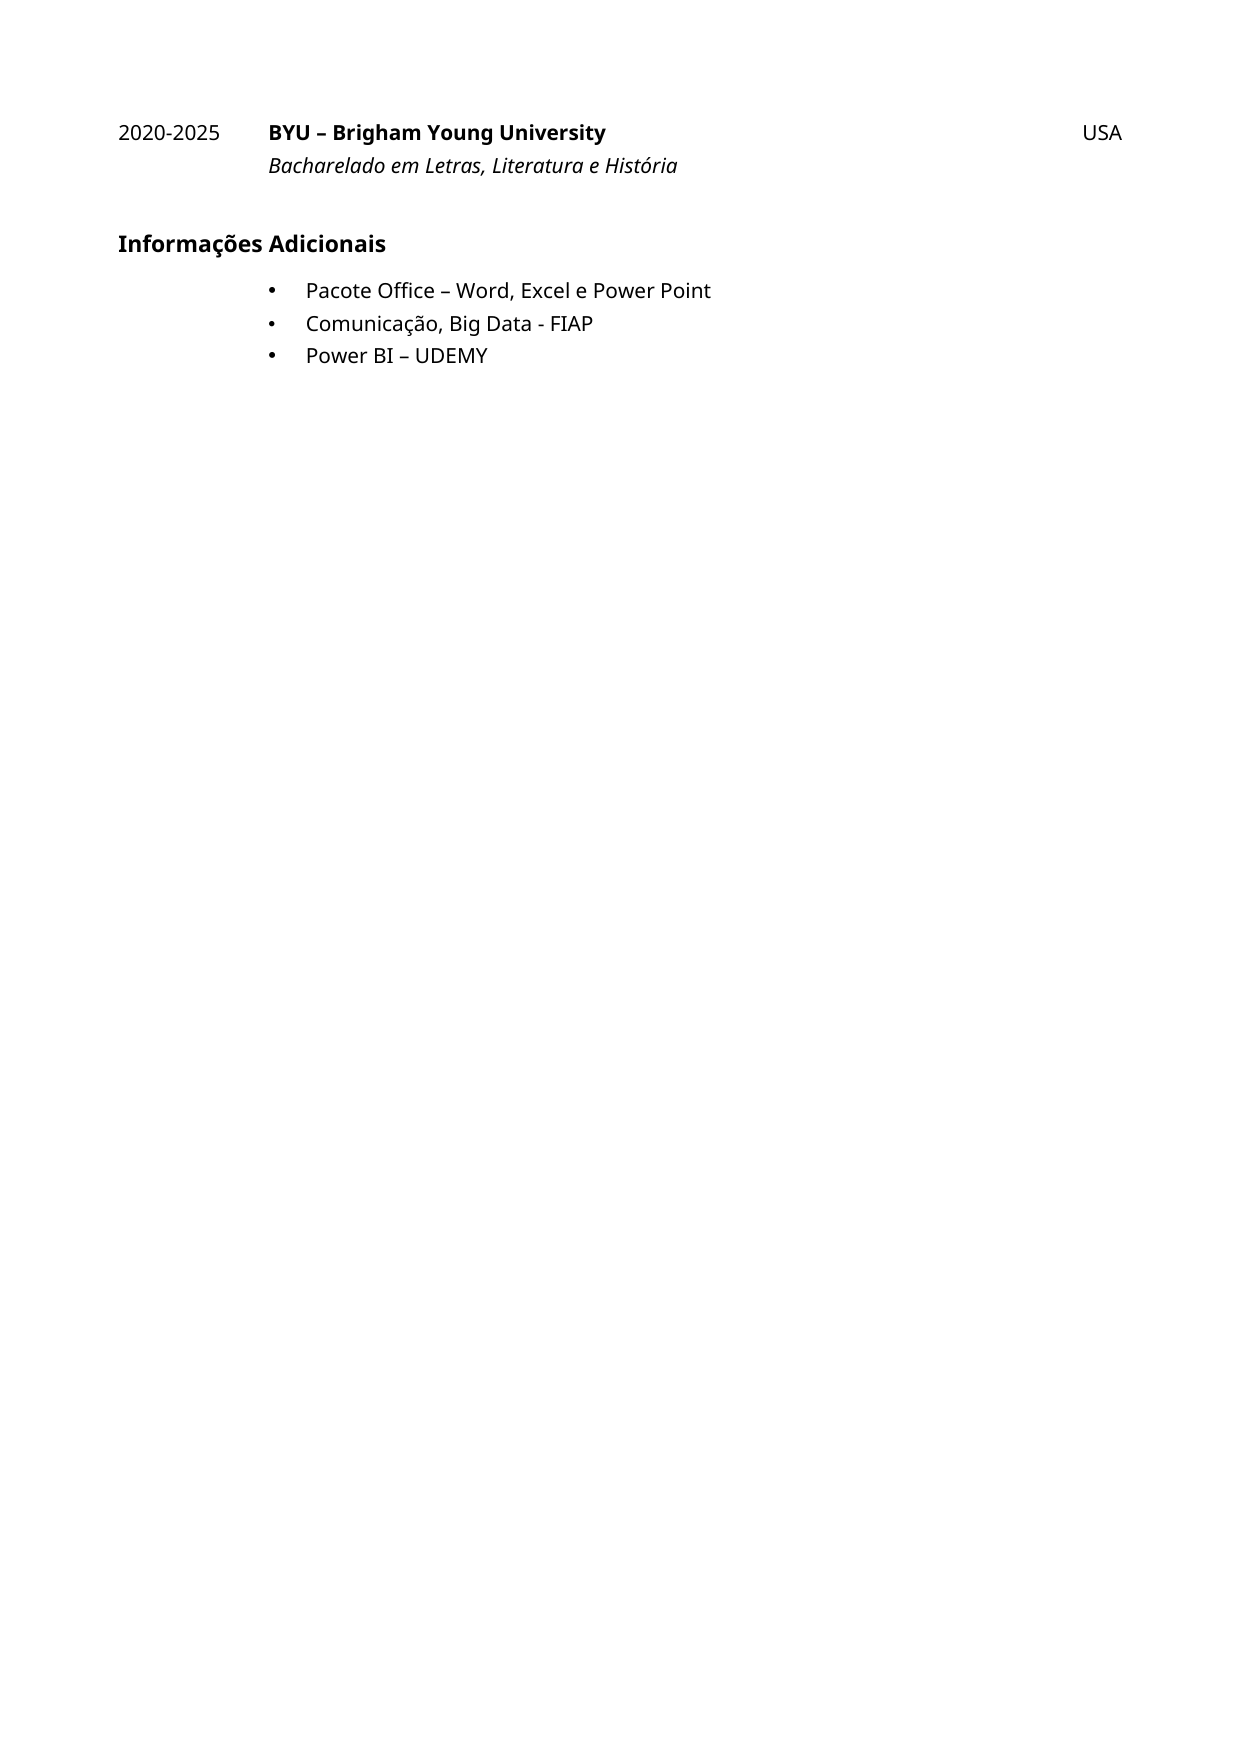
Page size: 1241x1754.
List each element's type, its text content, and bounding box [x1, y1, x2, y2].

list Comunicação, Big Data - FIAP [249, 309, 1122, 337]
text 2020-2025 BYU – Brigham Young University USA [118, 118, 1122, 147]
text Bacharelado em Letras, Literatura e História [268, 151, 1122, 179]
text Informações Adicionais [118, 228, 1122, 259]
list Pacote Office – Word, Excel e Power Point [249, 276, 1122, 305]
list Power BI – UDEMY [249, 342, 1122, 370]
